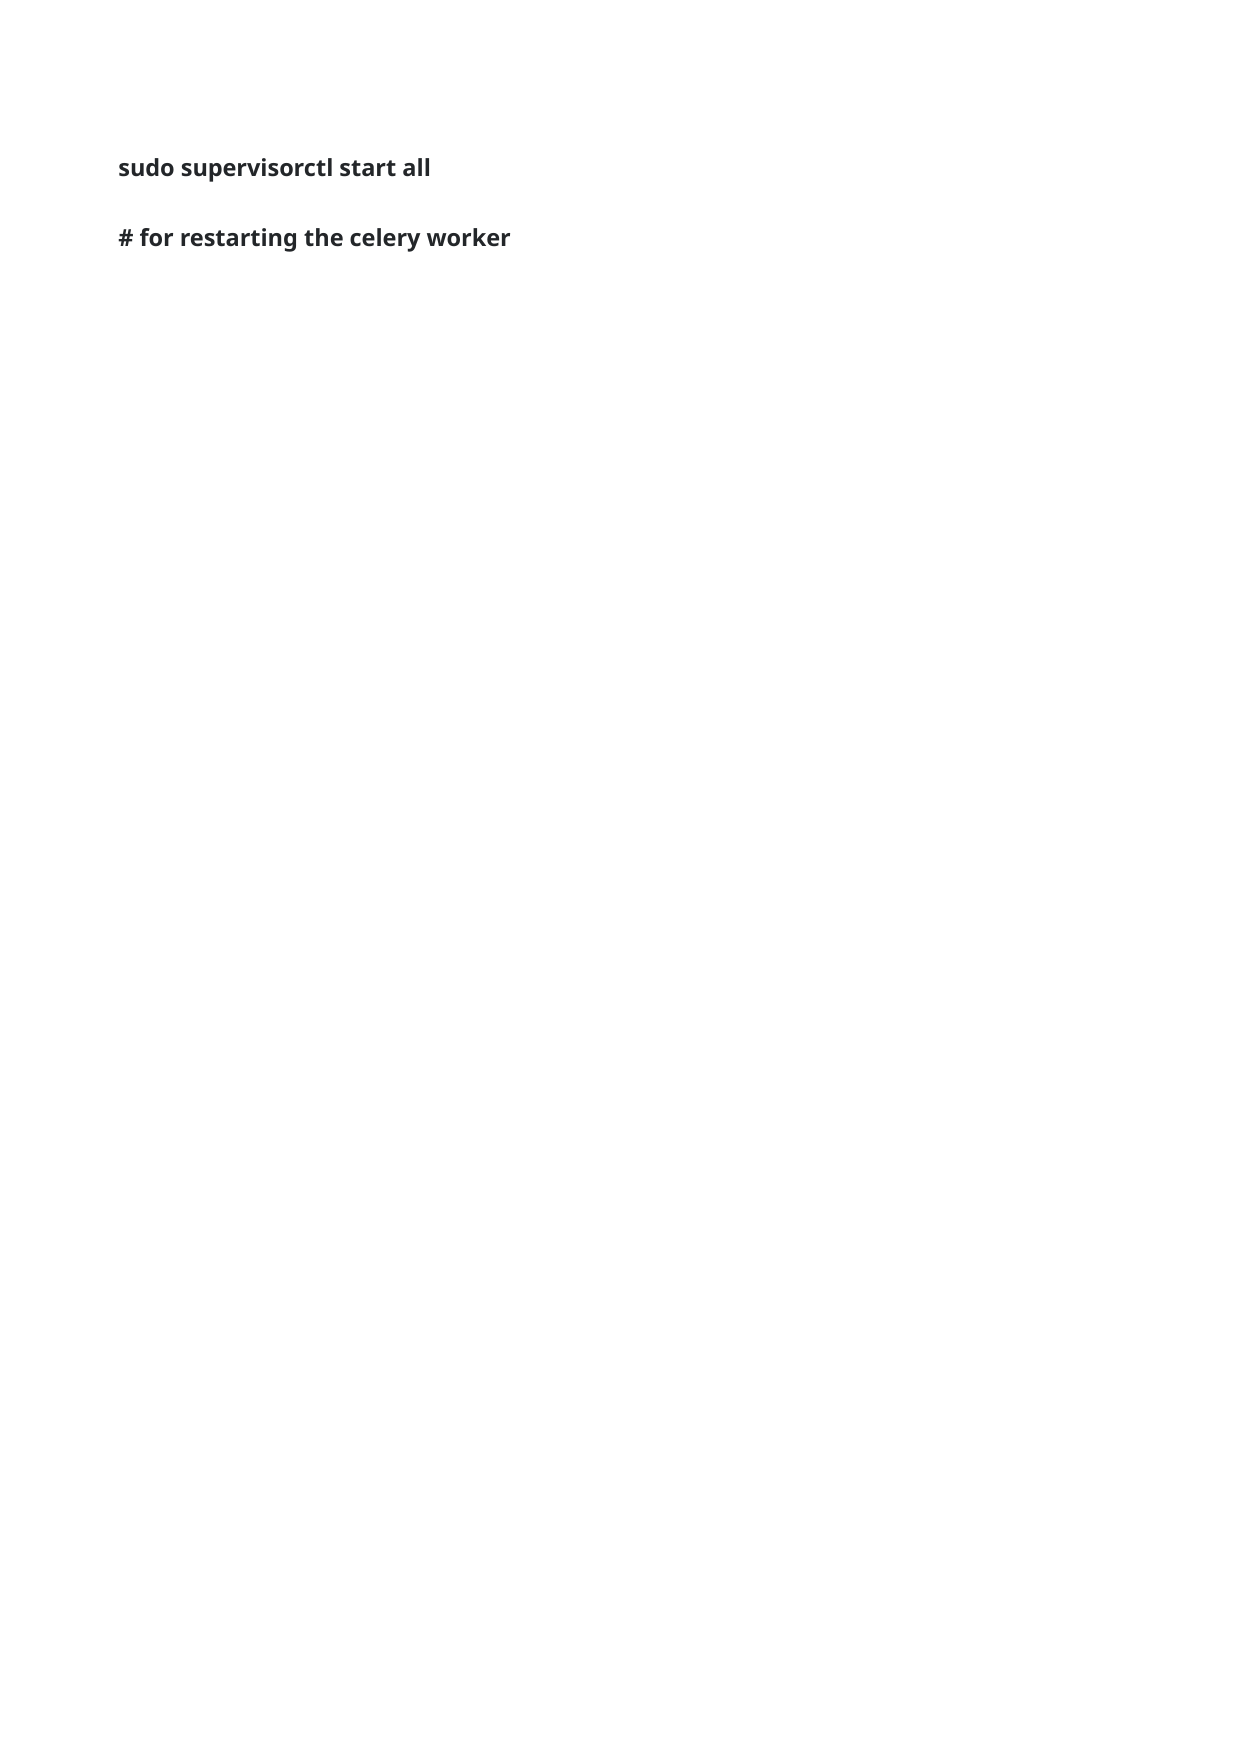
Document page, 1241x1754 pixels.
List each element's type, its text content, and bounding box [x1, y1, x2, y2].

text sudo supervisorctl start all [118, 151, 1122, 183]
text # for restarting the celery worker [118, 221, 1122, 253]
